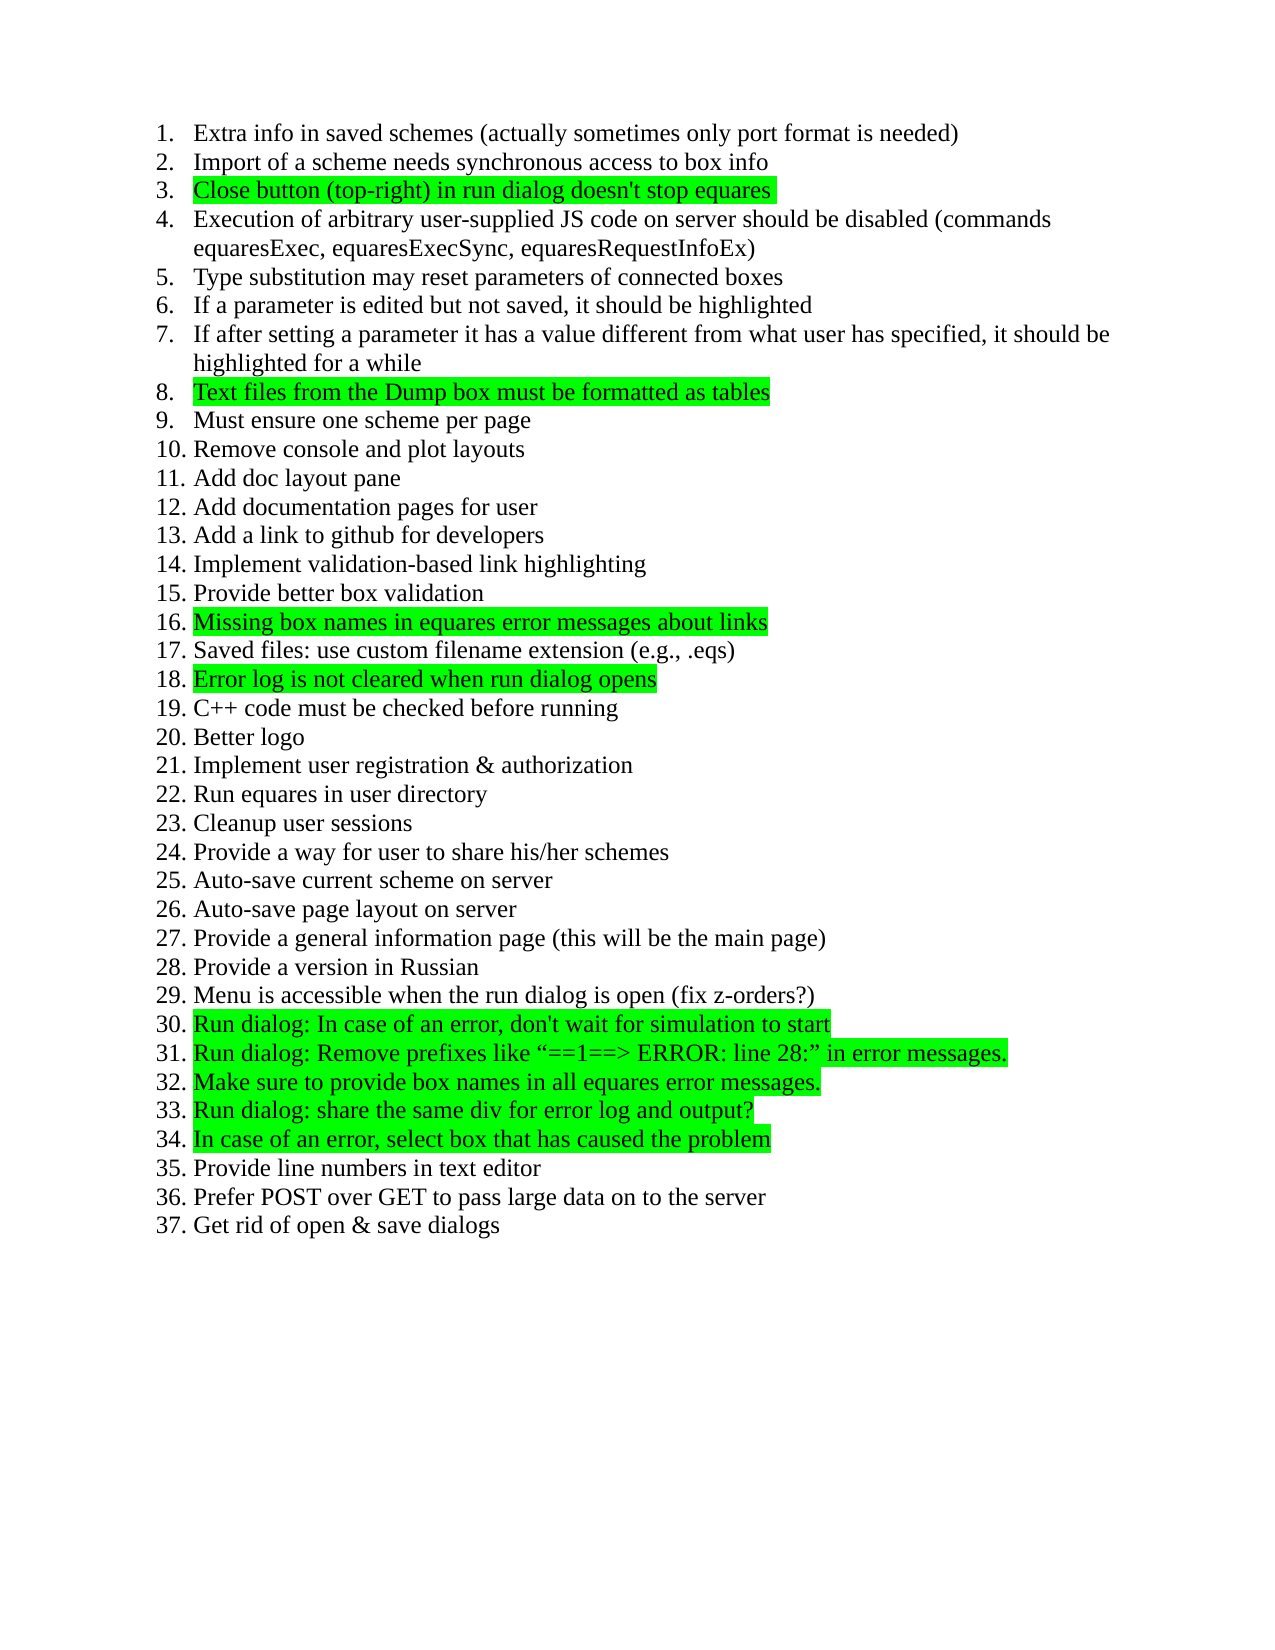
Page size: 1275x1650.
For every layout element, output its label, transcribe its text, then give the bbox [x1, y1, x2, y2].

list Provide line numbers in text editor [156, 1153, 1157, 1182]
list Auto-save current scheme on server [156, 866, 1157, 894]
list Better logo [156, 722, 1157, 751]
list Text files from the Dump box must be formatted as tables [156, 377, 1157, 406]
list Cleanup user sessions [156, 808, 1157, 837]
list Must ensure one scheme per page [156, 406, 1157, 434]
list C++ code must be checked before running [156, 693, 1157, 722]
list Error log is not cleared when run dialog opens [156, 664, 1157, 693]
list Add a link to github for developers [156, 521, 1157, 549]
list If a parameter is edited but not saved, it should be highlighted [156, 291, 1157, 319]
list Type substitution may reset parameters of connected boxes [156, 262, 1157, 291]
list Auto-save page layout on server [156, 894, 1157, 923]
list Make sure to provide box names in all equares error messages. [156, 1067, 1157, 1096]
list Remove console and plot layouts [156, 434, 1157, 463]
list Provide a general information page (this will be the main page) [156, 923, 1157, 952]
list Menu is accessible when the run dialog is open (fix z-orders?) [156, 981, 1157, 1009]
list Add documentation pages for user [156, 492, 1157, 521]
list Run equares in user directory [156, 779, 1157, 808]
list Implement validation-based link highlighting [156, 549, 1157, 578]
list Execution of arbitrary user-supplied JS code on server should be disabled (commands equaresExec, equaresExecSync, equaresRequestInfoEx) [156, 204, 1157, 262]
list Close button (top-right) in run dialog doesn't stop equares [156, 176, 1157, 204]
list Run dialog: In case of an error, don't wait for simulation to start [156, 1009, 1157, 1038]
list In case of an error, select box that has caused the problem [156, 1124, 1157, 1153]
list Get rid of open & save dialogs [156, 1211, 1157, 1239]
list Import of a scheme needs synchronous access to box info [156, 147, 1157, 176]
list Implement user registration & authorization [156, 751, 1157, 779]
list Add doc layout pane [156, 463, 1157, 492]
list Provide a version in Russian [156, 952, 1157, 981]
list Extra info in saved schemes (actually sometimes only port format is needed) [156, 118, 1157, 147]
list Prefer POST over GET to pass large data on to the server [156, 1182, 1157, 1211]
list If after setting a parameter it has a value different from what user has specified, it should be highlighted for a while [156, 319, 1157, 377]
list Saved files: use custom filename extension (e.g., .eqs) [156, 636, 1157, 664]
list Provide a way for user to share his/her schemes [156, 837, 1157, 866]
list Run dialog: share the same div for error log and output? [156, 1096, 1157, 1124]
list Missing box names in equares error messages about links [156, 607, 1157, 636]
list Run dialog: Remove prefixes like “==1==> ERROR: line 28:” in error messages. [156, 1038, 1157, 1067]
list Provide better box validation [156, 578, 1157, 607]
